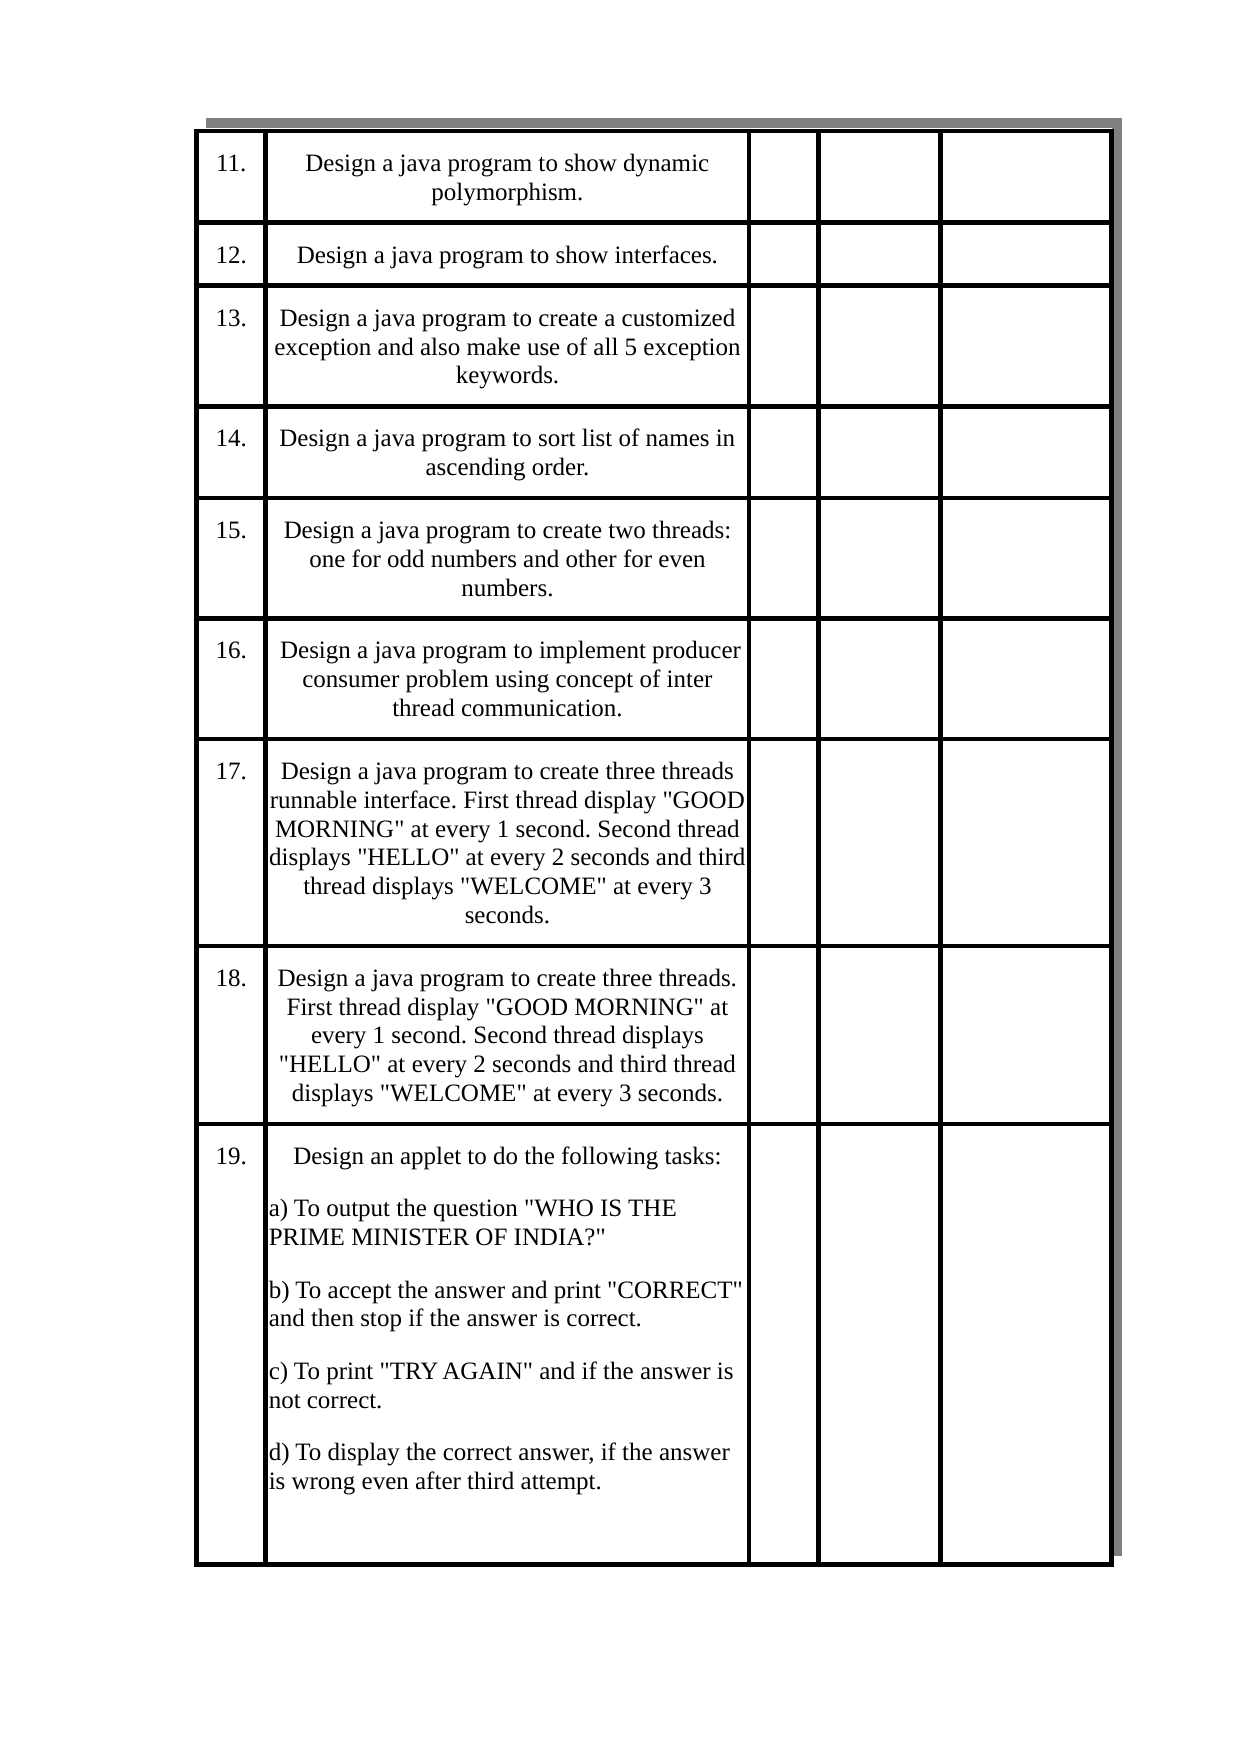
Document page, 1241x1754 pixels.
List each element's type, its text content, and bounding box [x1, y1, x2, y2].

table_cell 16. [199, 621, 263, 737]
table_cell [943, 133, 1109, 220]
table_cell Design a java program to create a customized exception and also make use of all 5 exception keywords. [268, 288, 747, 404]
table_cell Design a java program to implement producer consumer problem using concept of inter thread communication. [268, 621, 747, 737]
table_cell [943, 621, 1109, 737]
table_cell [821, 225, 938, 283]
table_cell [821, 409, 938, 496]
table_cell 14. [199, 409, 263, 496]
table_cell [751, 1126, 816, 1562]
table_cell Design a java program to sort list of names in ascending order. [268, 409, 747, 496]
table_cell [821, 741, 938, 943]
table_cell 19. [199, 1126, 263, 1562]
table_cell Design an applet to do the following tasks: a) To output the question "WHO IS THE PRIME MINISTER OF INDIA?" b) To accept the answer and print "CORRECT" and then stop if the answer is correct. c) To print "TRY AGAIN" and if the answer is not correct. d) To display the correct answer, if the answer is wrong even after third attempt. [268, 1126, 747, 1562]
table_cell [751, 409, 816, 496]
table_cell [751, 225, 816, 283]
table_cell [821, 621, 938, 737]
table_cell [751, 133, 816, 220]
table_cell [943, 500, 1109, 616]
table_cell [751, 500, 816, 616]
table_cell Design a java program to show interfaces. [268, 225, 747, 283]
table_cell [751, 288, 816, 404]
table_cell 18. [199, 948, 263, 1121]
table_cell 11. [199, 133, 263, 220]
table_cell Design a java program to create three threads. First thread display "GOOD MORNING" at every 1 second. Second thread displays "HELLO" at every 2 seconds and third thread displays "WELCOME" at every 3 seconds. [268, 948, 747, 1121]
table_cell [751, 948, 816, 1121]
table_cell [821, 500, 938, 616]
table_cell 12. [199, 225, 263, 283]
table_cell 15. [199, 500, 263, 616]
table_cell [943, 741, 1109, 943]
table_cell Design a java program to show dynamic polymorphism. [268, 133, 747, 220]
table_cell [943, 1126, 1109, 1562]
table_cell [943, 225, 1109, 283]
table_cell [751, 741, 816, 943]
table_cell [943, 948, 1109, 1121]
table_cell [821, 948, 938, 1121]
table_cell 13. [199, 288, 263, 404]
table_cell 17. [199, 741, 263, 943]
table_cell [751, 621, 816, 737]
table_cell [821, 288, 938, 404]
table_cell Design a java program to create two threads: one for odd numbers and other for even numbers. [268, 500, 747, 616]
table_cell [943, 288, 1109, 404]
table_cell [821, 133, 938, 220]
table_cell Design a java program to create three threads runnable interface. First thread display "GOOD MORNING" at every 1 second. Second thread displays "HELLO" at every 2 seconds and third thread displays "WELCOME" at every 3 seconds. [268, 741, 747, 943]
table_cell [943, 409, 1109, 496]
table_cell [821, 1126, 938, 1562]
